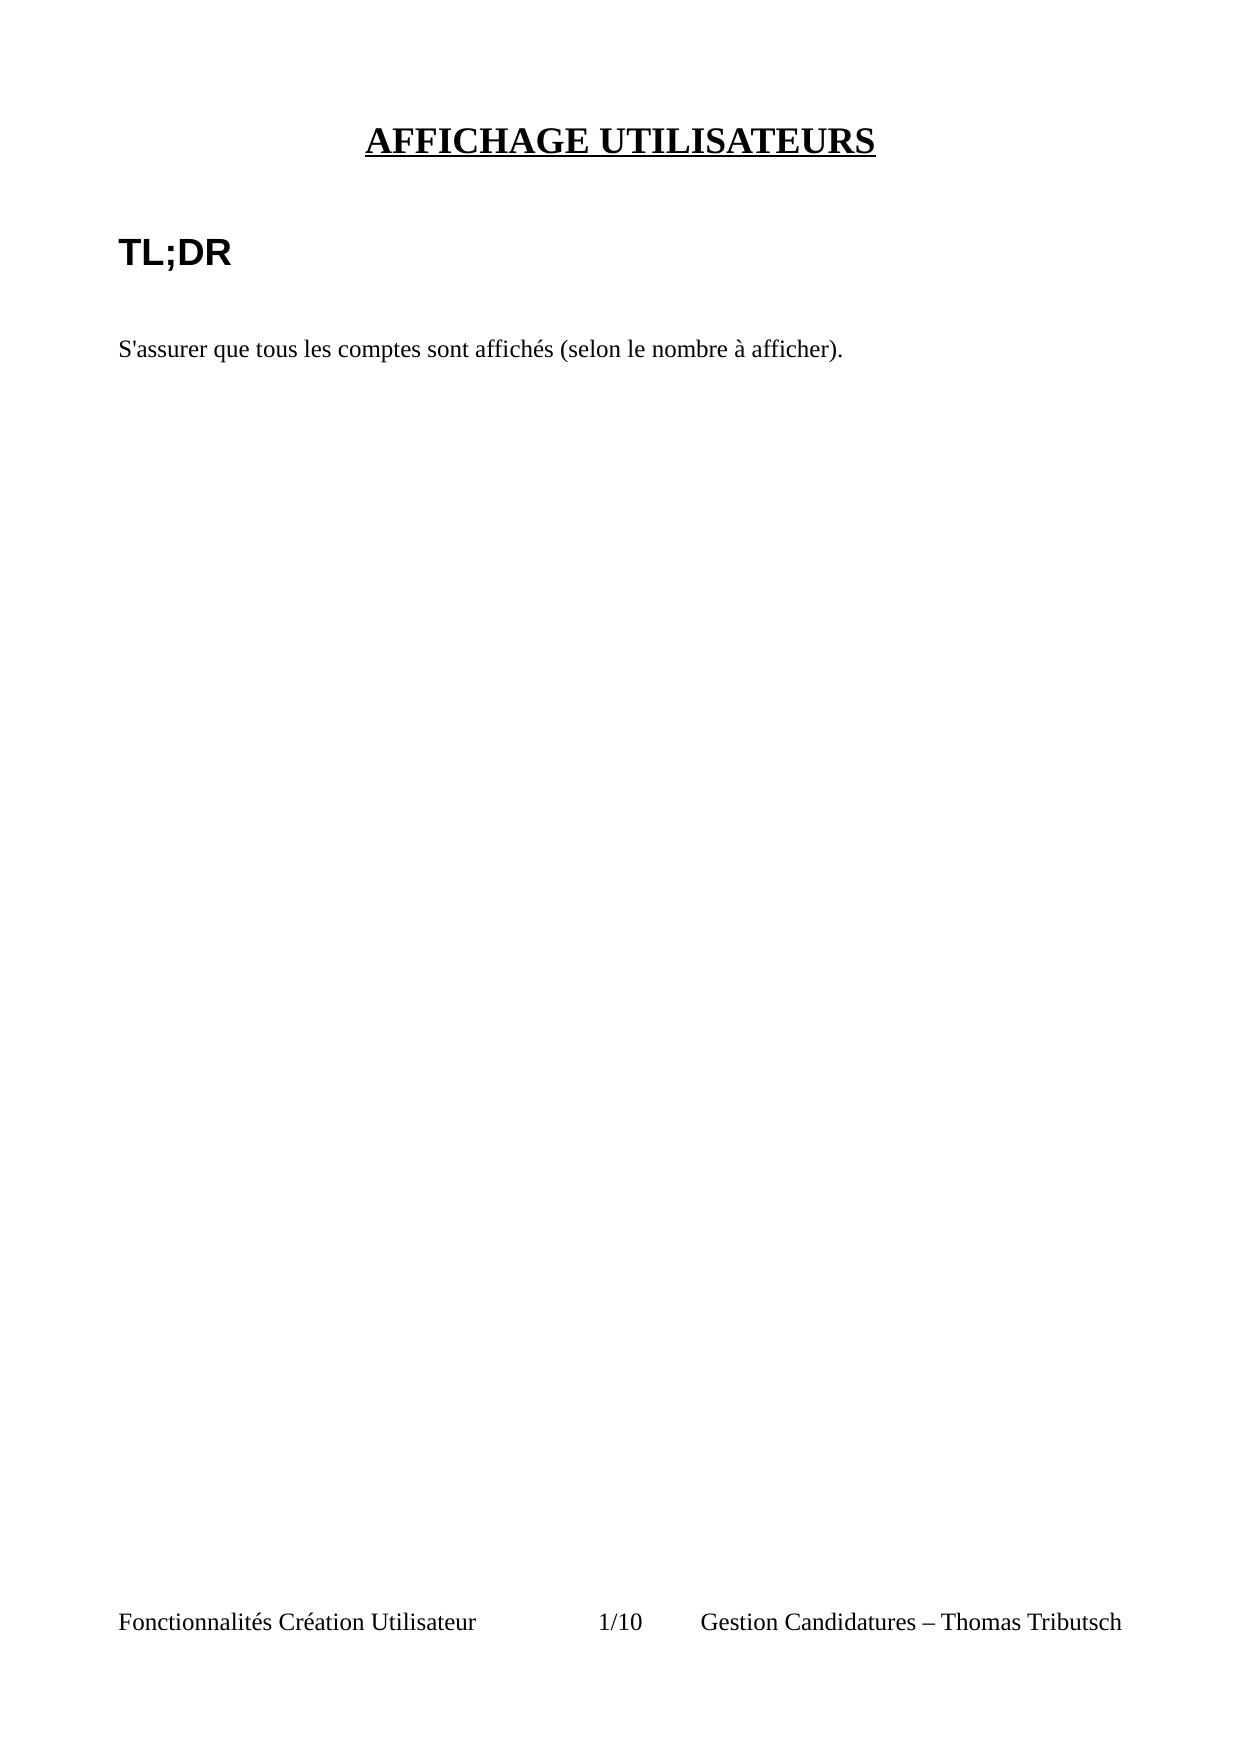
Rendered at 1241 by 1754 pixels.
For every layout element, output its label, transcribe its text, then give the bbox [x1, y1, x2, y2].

text S'assurer que tous les comptes sont affichés (selon le nombre à afficher). [118, 334, 1122, 363]
text AFFICHAGE UTILISATEURS [118, 118, 1122, 161]
subtitle TL;DR [118, 229, 1122, 273]
